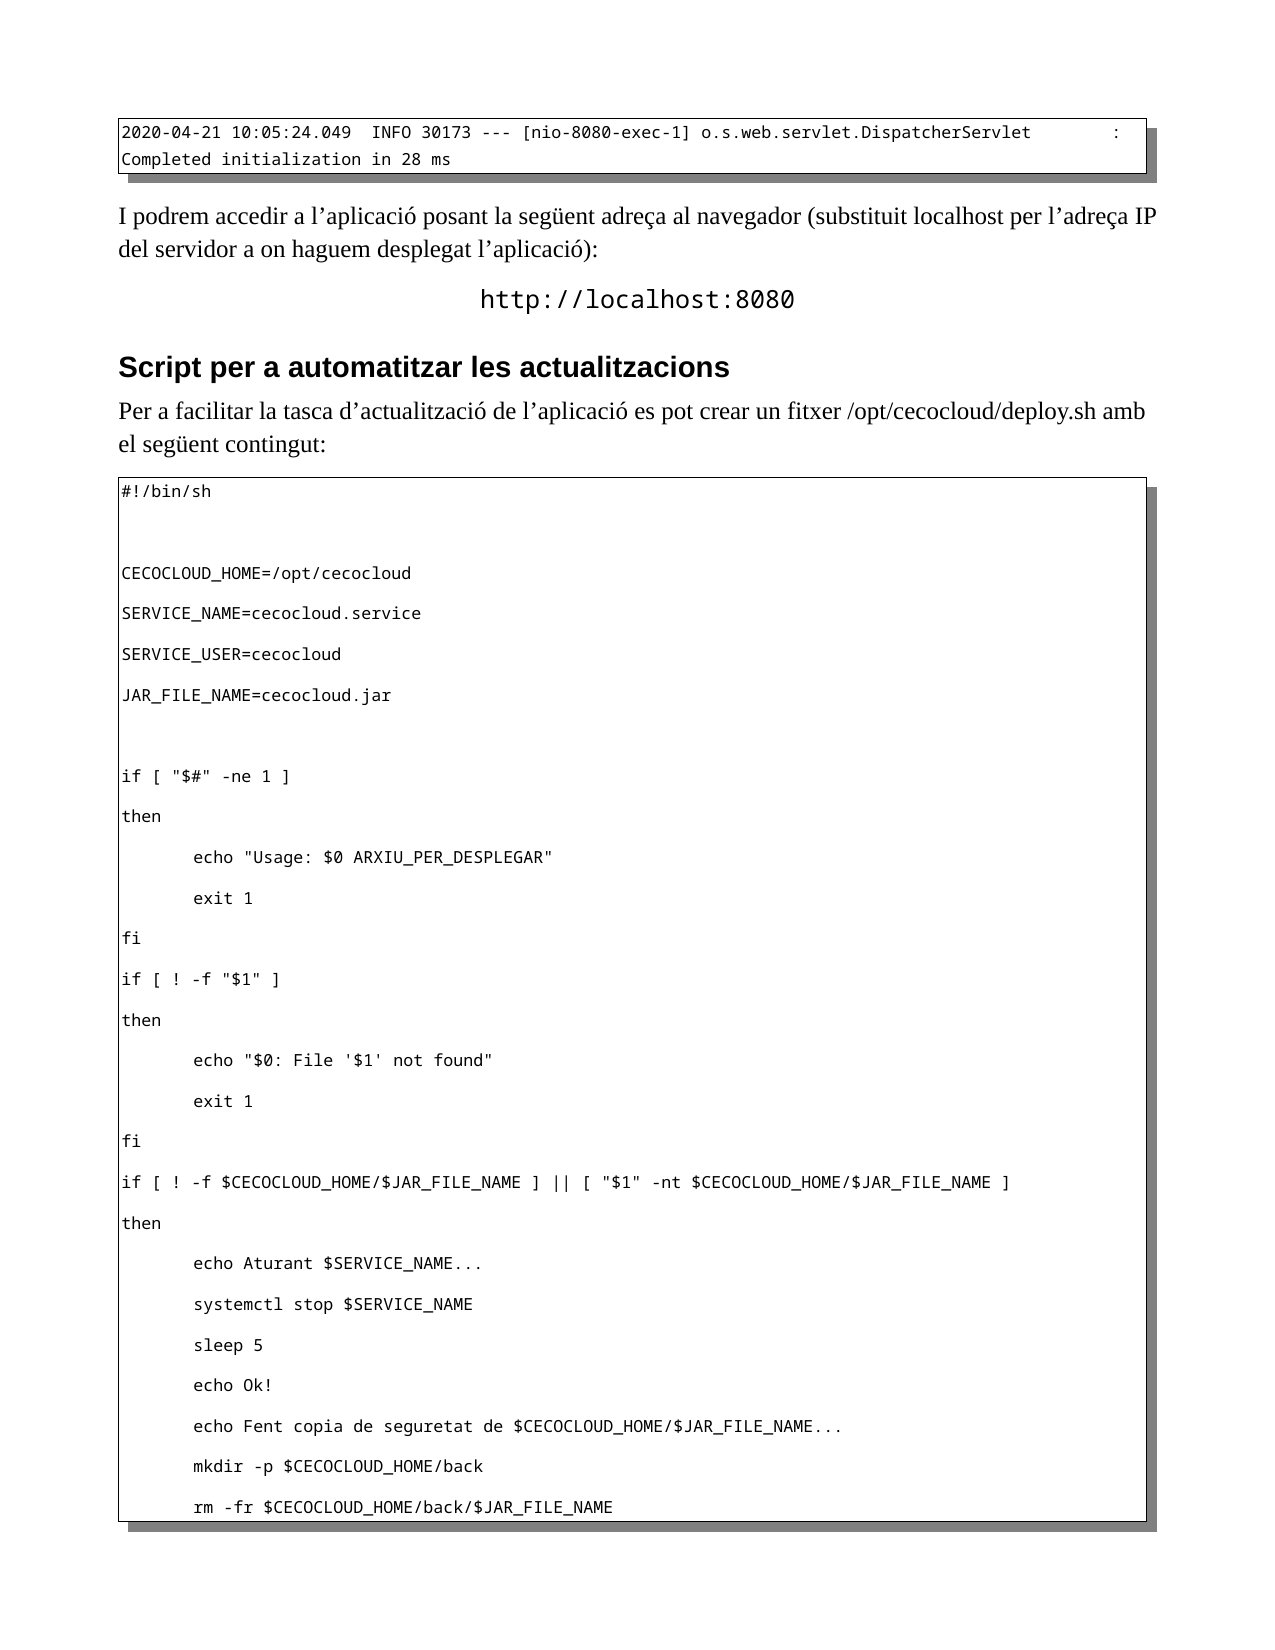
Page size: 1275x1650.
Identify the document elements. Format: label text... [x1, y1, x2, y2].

text then [119, 802, 1146, 828]
text SERVICE_USER=cecocloud [119, 639, 1146, 665]
text Per a facilitar la tasca d’actualització de l’aplicació es pot crear un fitxer /opt/cecocloud/deploy.sh amb el següent contingut: [118, 396, 1157, 458]
text if [ ! -f "$1" ] [119, 964, 1146, 990]
text if [ "$#" -ne 1 ] [119, 761, 1146, 787]
text then [119, 1208, 1146, 1234]
subtitle Script per a automatitzar les actualitzacions [118, 350, 1157, 384]
text CECOCLOUD_HOME=/opt/cecocloud [119, 558, 1146, 584]
text echo Fent copia de seguretat de $CECOCLOUD_HOME/$JAR_FILE_NAME... [119, 1411, 1146, 1437]
text systemctl stop $SERVICE_NAME [119, 1289, 1146, 1315]
text if [ ! -f $CECOCLOUD_HOME/$JAR_FILE_NAME ] || [ "$1" -nt $CECOCLOUD_HOME/$JAR_FILE_NAME ] [119, 1168, 1146, 1193]
text SERVICE_NAME=cecocloud.service [119, 599, 1146, 625]
text echo "Usage: $0 ARXIU_PER_DESPLEGAR" [119, 843, 1146, 868]
text http://localhost:8080 [118, 282, 1157, 316]
text JAR_FILE_NAME=cecocloud.jar [119, 680, 1146, 706]
text echo "$0: File '$1' not found" [119, 1046, 1146, 1072]
text 2020-04-21 10:05:24.049 INFO 30173 --- [nio-8080-exec-1] o.s.web.servlet.DispatcherServlet : Completed initialization in 28 ms [119, 119, 1146, 173]
text echo Ok! [119, 1371, 1146, 1397]
text rm -fr $CECOCLOUD_HOME/back/$JAR_FILE_NAME [119, 1493, 1146, 1521]
text exit 1 [119, 1086, 1146, 1112]
text exit 1 [119, 883, 1146, 909]
text echo Aturant $SERVICE_NAME... [119, 1249, 1146, 1275]
text #!/bin/sh [119, 478, 1146, 503]
text fi [119, 924, 1146, 950]
text then [119, 1005, 1146, 1031]
text mkdir -p $CECOCLOUD_HOME/back [119, 1452, 1146, 1478]
text I podrem accedir a l’aplicació posant la següent adreça al navegador (substituit localhost per l’adreça IP del servidor a on haguem desplegat l’aplicació): [118, 201, 1157, 263]
text sleep 5 [119, 1330, 1146, 1356]
text fi [119, 1127, 1146, 1153]
